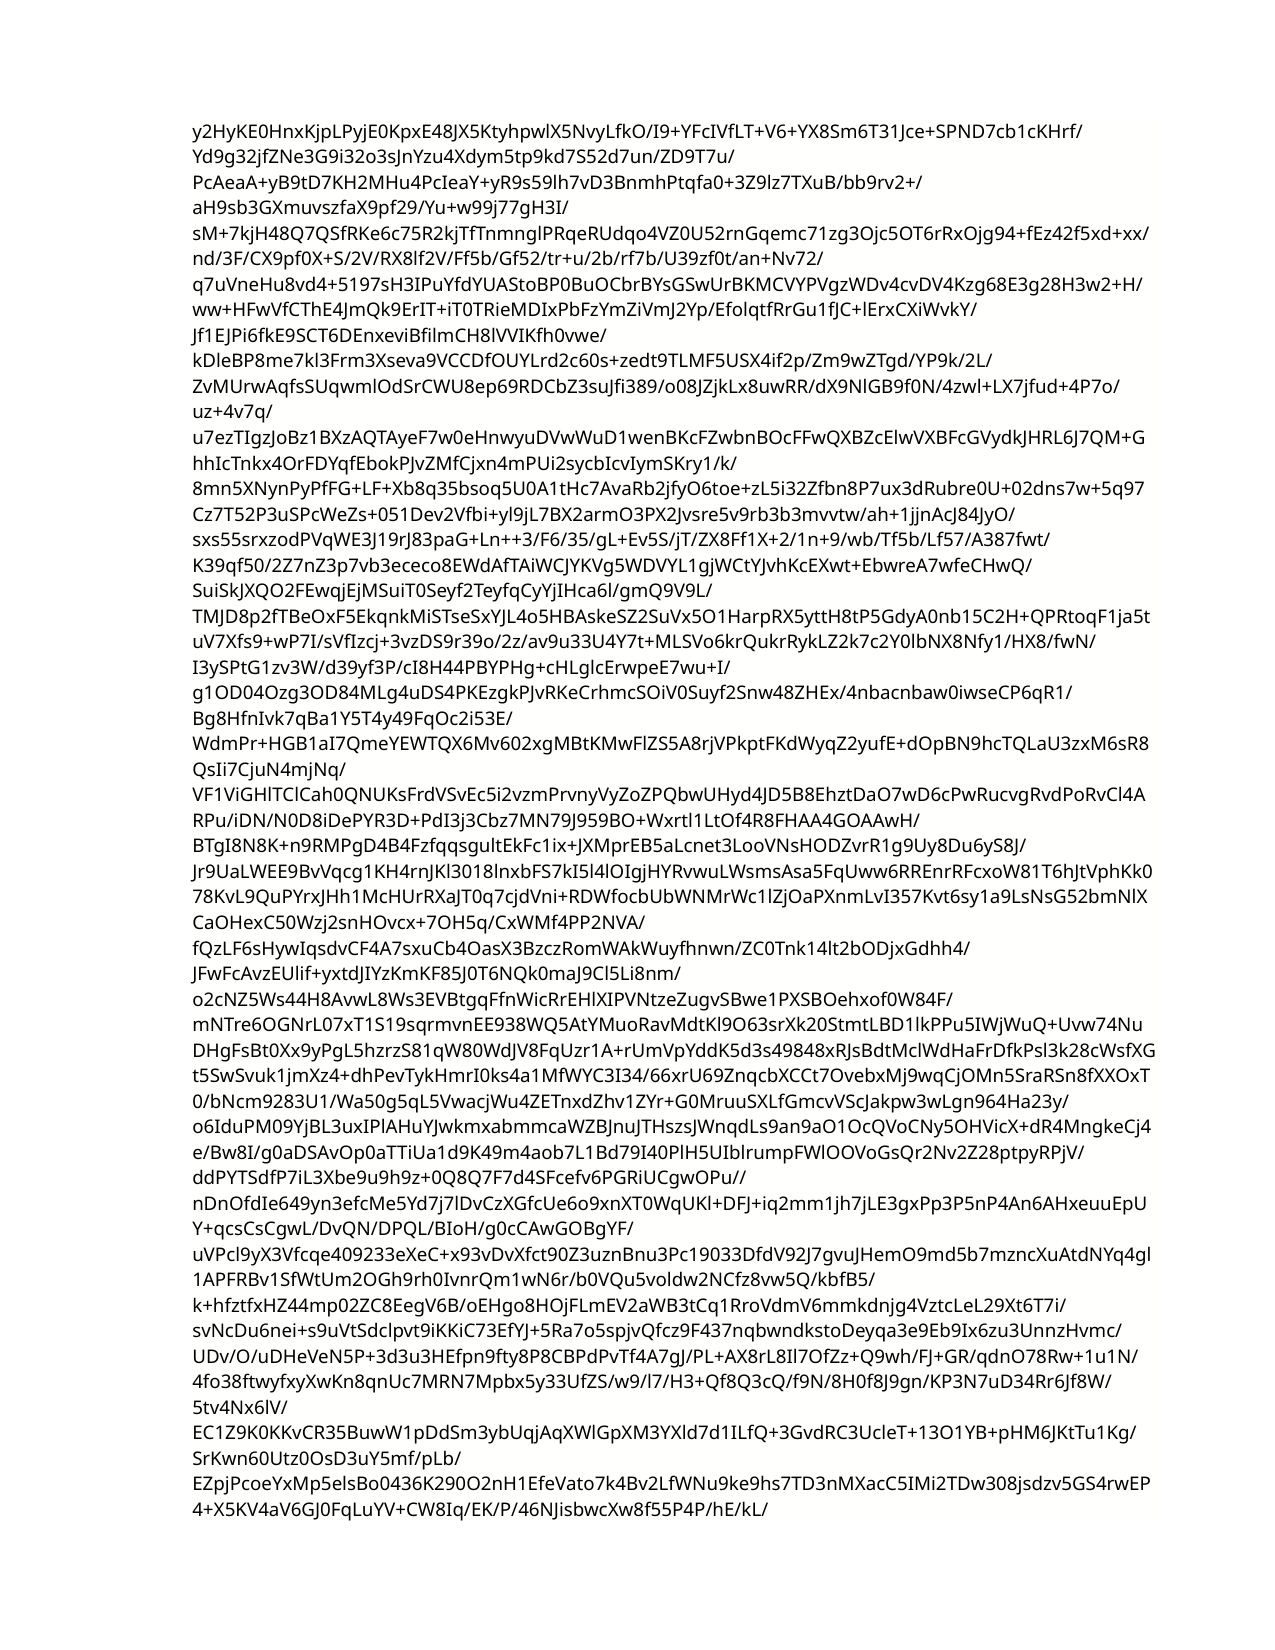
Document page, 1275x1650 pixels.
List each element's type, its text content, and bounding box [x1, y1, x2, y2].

text y2HyKE0HnxKjpLPyjE0KpxE48JX5KtyhpwlX5NvyLfkO/I9+YFcIVfLT+V6+YX8Sm6T31Jce+SPND7cb1cKHrf/Yd9g32jfZNe3G9i32o3sJnYzu4Xdym5tp9kd7S52d7un/ZD9T7u/PcAeaA+yB9tD7KH2MHu4PcIeaY+yR9s59lh7vD3BnmhPtqfa0+3Z9lz7TXuB/bb9rv2+/aH9sb3GXmuvszfaX9pf29/Yu+w99j77gH3I/sM+7kjH48Q7QSfRKe6c75R2kjTfTnmnglPRqeRUdqo4VZ0U52rnGqemc71zg3Ojc5OT6rRxOjg94+fEz42f5xd+xx/nd/3F/CX9pf0X+S/2V/RX8lf2V/Ff5b/Gf52/tr+u/2b/rf7b/U39zf0t/an+Nv72/q7uVneHu8vd4+5197sH3IPuYfdYUAStoBP0BuOCbrBYsGSwUrBKMCVYPVgzWDv4cvDV4Kzg68E3g28H3w2+H/ww+HFwVfCThE4JmQk9ErIT+iT0TRieMDIxPbFzYmZiVmJ2Yp/EfolqtfRrGu1fJC+lErxCXiWvkY/Jf1EJPi6fkE9SCT6DEnxeviBfilmCH8lVVIKfh0vwe/kDleBP8me7kl3Frm3Xseva9VCCDfOUYLrd2c60s+zedt9TLMF5USX4if2p/Zm9wZTgd/YP9k/2L/ZvMUrwAqfsSUqwmlOdSrCWU8ep69RDCbZ3suJfi389/o08JZjkLx8uwRR/dX9NlGB9f0N/4zwl+LX7jfud+4P7o/uz+4v7q/u7ezTIgzJoBz1BXzAQTAyeF7w0eHnwyuDVwWuD1wenBKcFZwbnBOcFFwQXBZcElwVXBFcGVydkJHRL6J7QM+GhhIcTnkx4OrFDYqfEbokPJvZMfCjxn4mPUi2sycbIcvIymSKry1/k/8mn5XNynPyPfFG+LF+Xb8q35bsoq5U0A1tHc7AvaRb2jfyO6toe+zL5i32Zfbn8P7ux3dRubre0U+02dns7w+5q97Cz7T52P3uSPcWeZs+051Dev2Vfbi+yl9jL7BX2armO3PX2Jvsre5v9rb3b3mvvtw/ah+1jjnAcJ84JyO/sxs55srxzodPVqWE3J19rJ83paG+Ln++3/F6/35/gL+Ev5S/jT/ZX8Ff1X+2/1n+9/wb/Tf5b/Lf57/A387fwt/K39qf50/2Z7nZ3p7vb3ececo8EWdAfTAiWCJYKVg5WDVYL1gjWCtYJvhKcEXwt+EbwreA7wfeCHwQ/SuiSkJXQO2FEwqjEjMSuiT0Seyf2TeyfqCyYjIHca6l/gmQ9V9L/TMJD8p2fTBeOxF5EkqnkMiSTseSxYJL4o5HBAskeSZ2SuVx5O1HarpRX5yttH8tP5GdyA0nb15C2H+QPRtoqF1ja5tuV7Xfs9+wP7I/sVfIzcj+3vzDS9r39o/2z/av9u33U4Y7t+MLSVo6krQukrRykLZ2k7c2Y0lbNX8Nfy1/HX8/fwN/I3ySPtG1zv3W/d39yf3P/cI8H44PBYPHg+cHLglcErwpeE7wu+I/g1OD04Ozg3OD84MLg4uDS4PKEzgkPJvRKeCrhmcSOiV0Suyf2Snw48ZHEx/4nbacnbaw0iwseCP6qR1/Bg8HfnIvk7qBa1Y5T4y49FqOc2i53E/WdmPr+HGB1aI7QmeYEWTQX6Mv602xgMBtKMwFlZS5A8rjVPkptFKdWyqZ2yufE+dOpBN9hcTQLaU3zxM6sR8QsIi7CjuN4mjNq/VF1ViGHlTClCah0QNUKsFrdVSvEc5i2vzmPrvnyVyZoZPQbwUHyd4JD5B8EhztDaO7wD6cPwRucvgRvdPoRvCl4ARPu/iDN/N0D8iDePYR3D+PdI3j3Cbz7MN79J959BO+Wxrtl1LtOf4R8FHAA4GOAAwH/BTgI8N8K+n9RMPgD4B4FzfqqsgultEkFc1ix+JXMprEB5aLcnet3LooVNsHODZvrR1g9Uy8Du6yS8J/Jr9UaLWEE9BvVqcg1KH4rnJKl3018lnxbFS7kI5l4lOIgjHYRvwuLWsmsAsa5FqUww6RREnrRFcxoW81T6hJtVphKk078KvL9QuPYrxJHh1McHUrRXaJT0q7cjdVni+RDWfocbUbWNMrWc1lZjOaPXnmLvI357Kvt6sy1a9LsNsG52bmNlXCaOHexC50Wzj2snHOvcx+7OH5q/CxWMf4PP2NVA/fQzLF6sHywIqsdvCF4A7sxuCb4OasX3BzczRomWAkWuyfhnwn/ZC0Tnk14lt2bODjxGdhh4/JFwFcAvzEUlif+yxtdJIYzKmKF85J0T6NQk0maJ9Cl5Li8nm/o2cNZ5Ws44H8AvwL8Ws3EVBtgqFfnWicRrEHlXIPVNtzeZugvSBwe1PXSBOehxof0W84F/mNTre6OGNrL07xT1S19sqrmvnEE938WQ5AtYMuoRavMdtKl9O63srXk20StmtLBD1lkPPu5IWjWuQ+Uvw74NuDHgFsBt0Xx9yPgL5hzrzS81qW80WdJV8FqUzr1A+rUmVpYddK5d3s49848xRJsBdtMclWdHaFrDfkPsl3k28cWsfXGt5SwSvuk1jmXz4+dhPevTykHmrI0ks4a1MfWYC3I34/66xrU69ZnqcbXCCt7OvebxMj9wqCjOMn5SraRSn8fXXOxT0/bNcm9283U1/Wa50g5qL5VwacjWu4ZETnxdZhv1ZYr+G0MruuSXLfGmcvVScJakpw3wLgn964Ha23y/o6IduPM09YjBL3uxIPlAHuYJwkmxabmmcaWZBJnuJTHszsJWnqdLs9an9aO1OcQVoCNy5OHVicX+dR4MngkeCj4e/Bw8I/g0aDSAvOp0aTTiUa1d9K49m4aob7L1Bd79I40PlH5UIblrumpFWlOOVoGsQr2Nv2Z28ptpyRPjV/ddPYTSdfP7iL3Xbe9u9h9z+0Q8Q7F7d4SFcefv6PGRiUCgwOPu//nDnOfdIe649yn3efcMe5Yd7j7lDvCzXGfcUe6o9xnXT0WqUKl+DFJ+iq2mm1jh7jLE3gxPp3P5nP4An6AHxeuuEpUY+qcsCsCgwL/DvQN/DPQL/BIoH/g0cCAwGOBgYF/uVPcl9yX3Vfcqe409233eXeC+x93vDvXfct90Z3uznBnu3Pc19033DfdV92J7gvuJHemO9md5b7mzncXuAtdNYq4gl1APFRBv1SfWtUm2OGh9rh0IvnrQm1wN6r/b0VQu5voldw2NCfz8vw5Q/kbfB5/k+hfztfxHZ44mp02ZC8EegV6B/oEHgo8HOjFLmEV2aWB3tCq1RroVdmV6mmkdnjg4VztcLeL29Xt6T7i/svNcDu6nei+s9uVtSdclpvt9iKKiC73EfYJ+5Ra7o5spjvQfcz9F437nqbwndkstoDeyqa3e9Eb9Ix6zu3UnnzHvmc/UDv/O/uDHeVeN5P+3d3u3HEfpn9fty8P8CBPdPvTf4A7gJ/PL+AX8rL8Il7OfZz+Q9wh/FJ+GR/qdnO78Rw+1u1N/4fo38ftwyfxyXwKn8qnUc7MRN7Mpbx5y33UfZS/w9/l7/H3+Qf8Q3cQ/f9N/8H0f8J9gn/KP3N7uD34Rr6Jf8W/5tv4Nx6lV/EC1Z9K0KKvCR35BuwW1pDdSm3ybUqjAqXWlGpXM3YXld7d1ILfQ+3GvdRC3UcleT+13O1YB+pHM6JKtTu1Kg/SrKwn60Utz0OsD3uY5mf/pLb/EZpjPcoeYxMp5elsBo0436K290O2nH1EfeVato7k4Bv2LfWNu9ke9hs7TD3nMXacC5IMi2TDw308jsdzv5GS4rwEP4+X5KV4aV6GJ0FqLuYV+CW8Iq/EK/P/46NJisbwcXw8f55P4P/hE/kL/ [192, 118, 1157, 1522]
